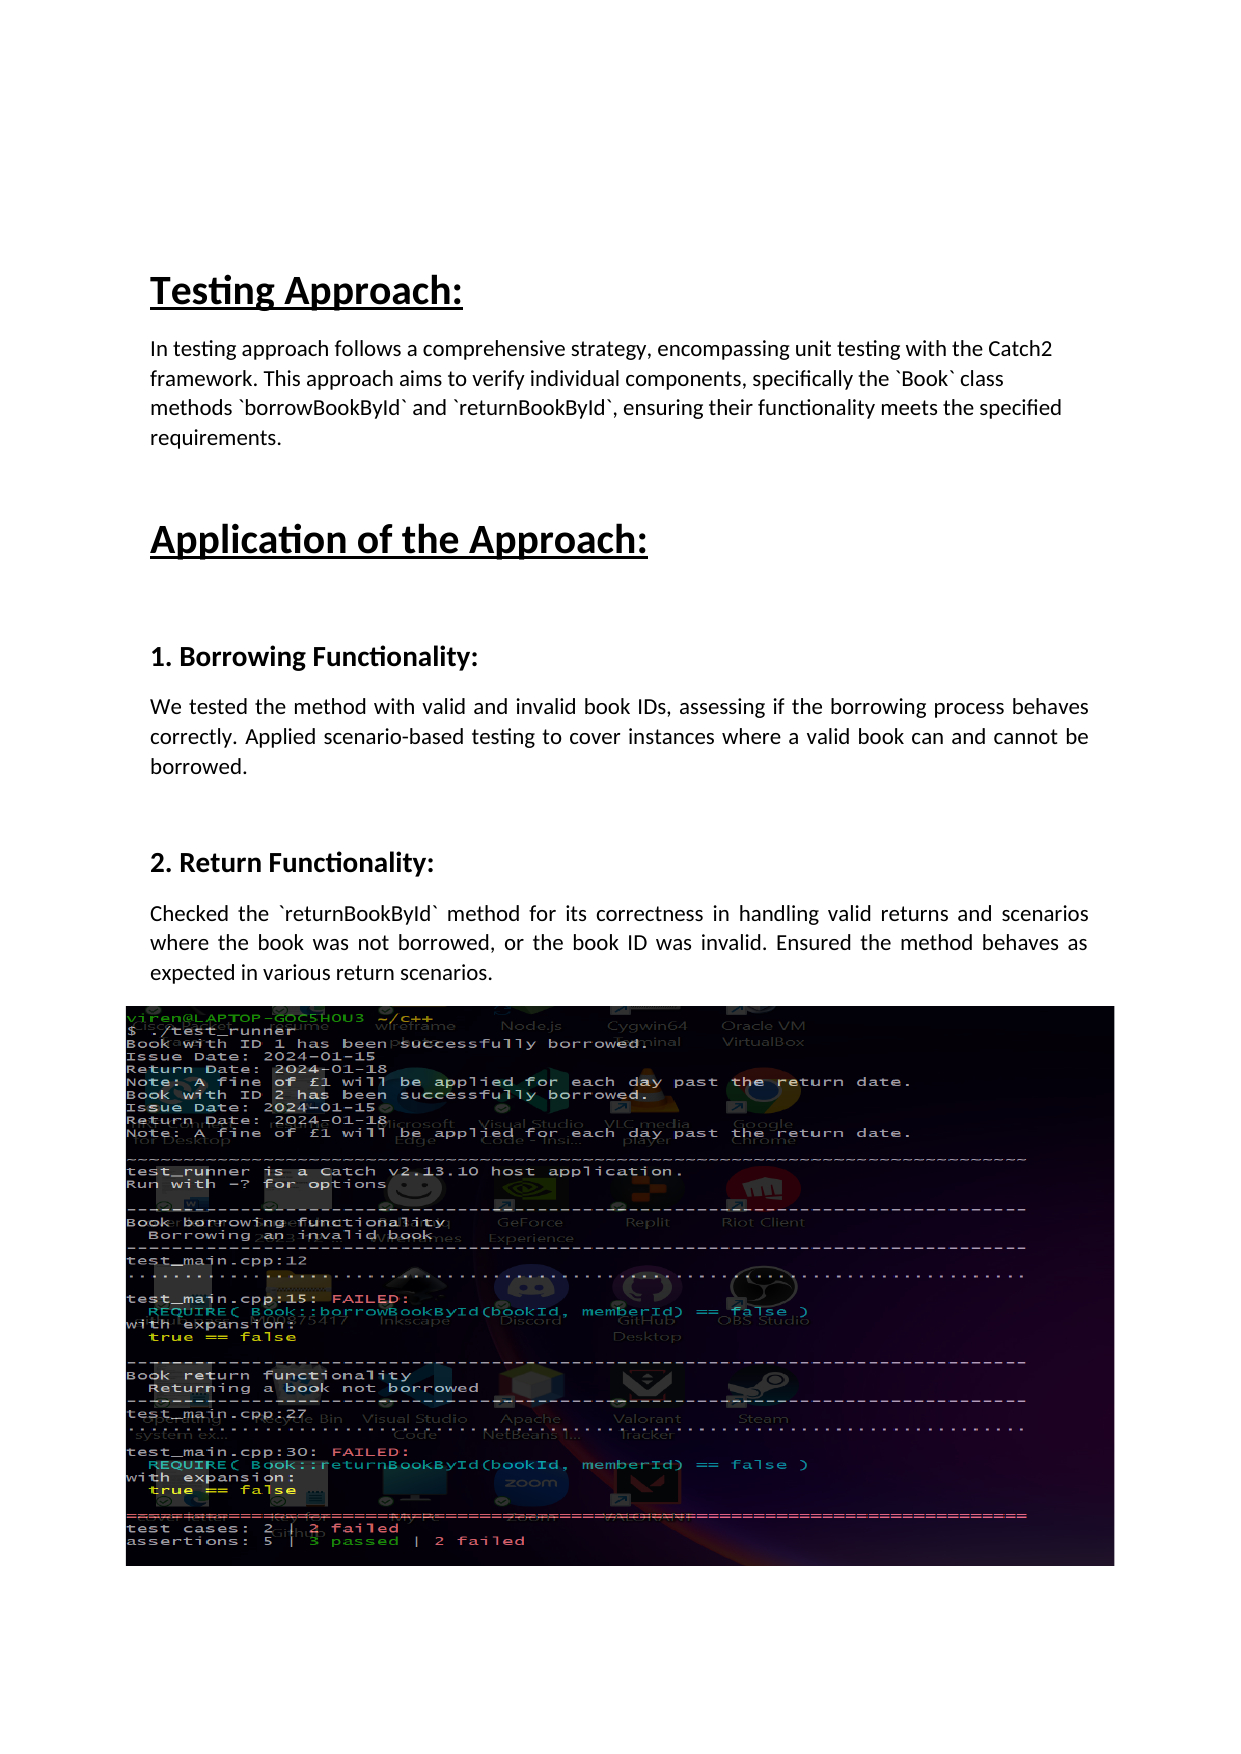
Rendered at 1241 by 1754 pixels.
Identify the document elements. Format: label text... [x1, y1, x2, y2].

text 1. Borrowing Functionality: [150, 638, 1090, 674]
text Testing Approach: [150, 264, 1090, 314]
text Checked the `returnBookById` method for its correctness in handling valid returns and scenarios where the book was not borrowed, or the book ID was invalid. Ensured the method behaves as expected in various return scenarios. [150, 899, 1090, 986]
text In testing approach follows a comprehensive strategy, encompassing unit testing with the Catch2 framework. This approach aims to verify individual components, specifically the `Book` class methods `borrowBookById` and `returnBookById`, ensuring their functionality meets the specified requirements. [150, 334, 1090, 451]
text 2. Return Functionality: [150, 844, 1090, 880]
text Application of the Approach: [150, 513, 1090, 564]
text We tested the method with valid and invalid book IDs, assessing if the borrowing process behaves correctly. Applied scenario-based testing to cover instances where a valid book can and cannot be borrowed. [150, 692, 1090, 780]
